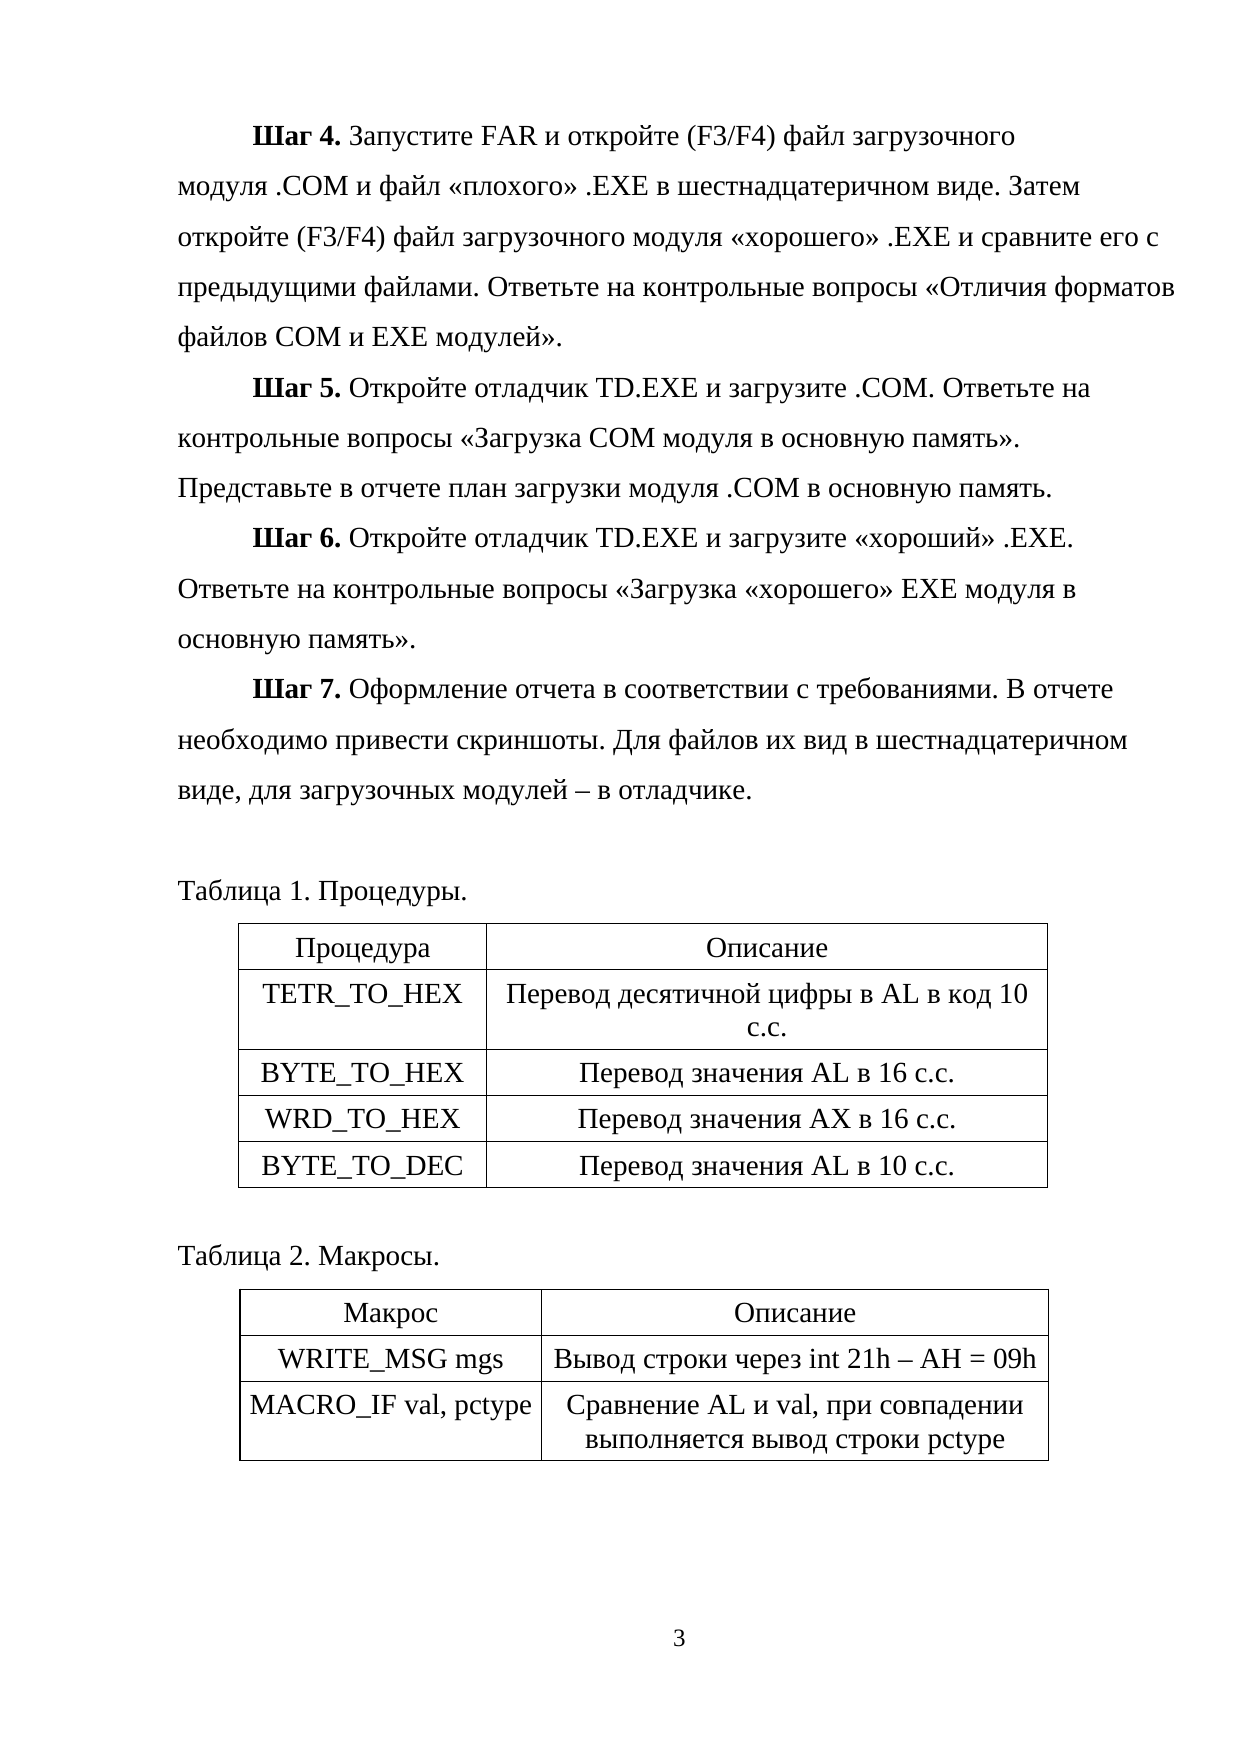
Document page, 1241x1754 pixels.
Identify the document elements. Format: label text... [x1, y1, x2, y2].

table_cell Перевод десятичной цифры в AL в код 10 с.с. [487, 970, 1047, 1049]
table_cell BYTE_TO_HEX [239, 1050, 486, 1095]
table_cell Сравнение AL и val, при совпадении выполняется вывод строки pctype [542, 1382, 1048, 1460]
text Таблица 1. Процедуры. [177, 873, 1181, 906]
table_cell BYTE_TO_DEC [239, 1142, 486, 1187]
table_cell WRITE_MSG mgs [241, 1336, 541, 1381]
table_cell Перевод значения AL в 10 с.с. [487, 1142, 1047, 1187]
text Таблица 2. Макросы. [177, 1238, 1181, 1272]
table_header Макрос [241, 1290, 541, 1334]
table_cell MACRO_IF val, pctype [241, 1382, 541, 1460]
text Шаг 5. Откройте отладчик TD.EXE и загрузите .СОМ. Ответьте на контрольные вопросы «Загрузка СОМ модуля в основную память». Представьте в отчете план загрузки модуля .СОМ в основную память. [177, 370, 1181, 504]
table_cell TETR_TO_HEX [239, 970, 486, 1049]
text Шаг 6. Откройте отладчик TD.EXE и загрузите «хороший» .ЕХЕ. Ответьте на контрольные вопросы «Загрузка «хорошего» ЕХЕ модуля в основную память». [177, 521, 1181, 655]
text Шаг 4. Запустите FAR и откройте (F3/F4) файл загрузочного модуля .СОМ и файл «плохого» .ЕХЕ в шестнадцатеричном виде. Затем откройте (F3/F4) файл загрузочного модуля «хорошего» .ЕХЕ и сравните его с предыдущими файлами. Ответьте на контрольные вопросы «Отличия форматов файлов СОМ и ЕХЕ модулей». [177, 118, 1181, 353]
table_header Процедура [239, 924, 486, 969]
table_cell WRD_TO_HEX [239, 1096, 486, 1141]
table_header Описание [487, 924, 1047, 969]
table_header Описание [542, 1290, 1048, 1334]
table_cell Перевод значения АХ в 16 с.с. [487, 1096, 1047, 1141]
table_cell Вывод строки через int 21h – AH = 09h [542, 1336, 1048, 1381]
table_cell Перевод значения AL в 16 с.с. [487, 1050, 1047, 1095]
text Шаг 7. Оформление отчета в соответствии с требованиями. В отчете необходимо привести скриншоты. Для файлов их вид в шестнадцатеричном виде, для загрузочных модулей – в отладчике. [177, 672, 1181, 806]
